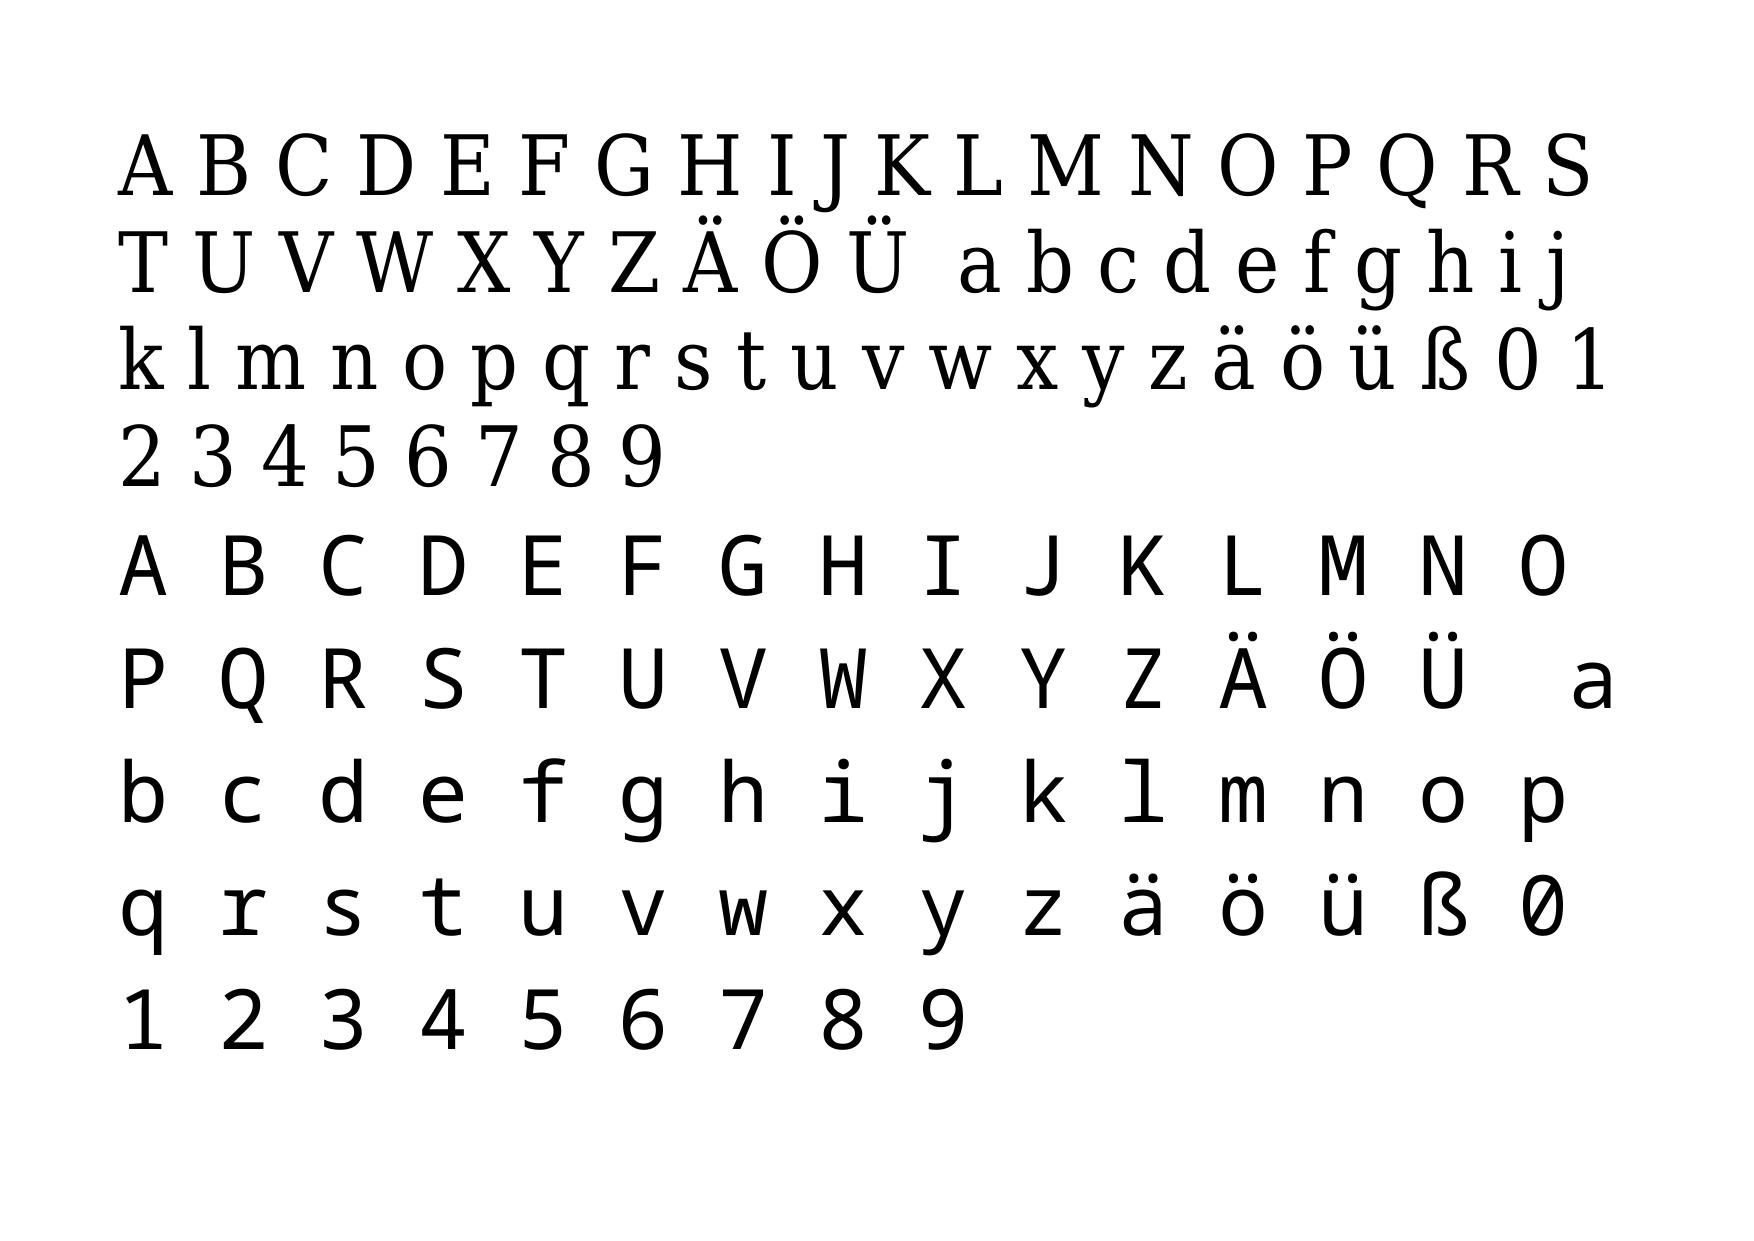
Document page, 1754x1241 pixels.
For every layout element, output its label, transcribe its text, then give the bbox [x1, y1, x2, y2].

text A B C D E F G H I J K L M N O P Q R S T U V W X Y Z Ä Ö Ü a b c d e f g h i j k l m n o p q r s t u v w x y z ä ö ü ß 0 1 2 3 4 5 6 7 8 9 [118, 506, 1635, 1074]
text A B C D E F G H I J K L M N O P Q R S T U V W X Y Z Ä Ö Ü a b c d e f g h i j k l m n o p q r s t u v w x y z ä ö ü ß 0 1 2 3 4 5 6 7 8 9 [118, 118, 1635, 506]
